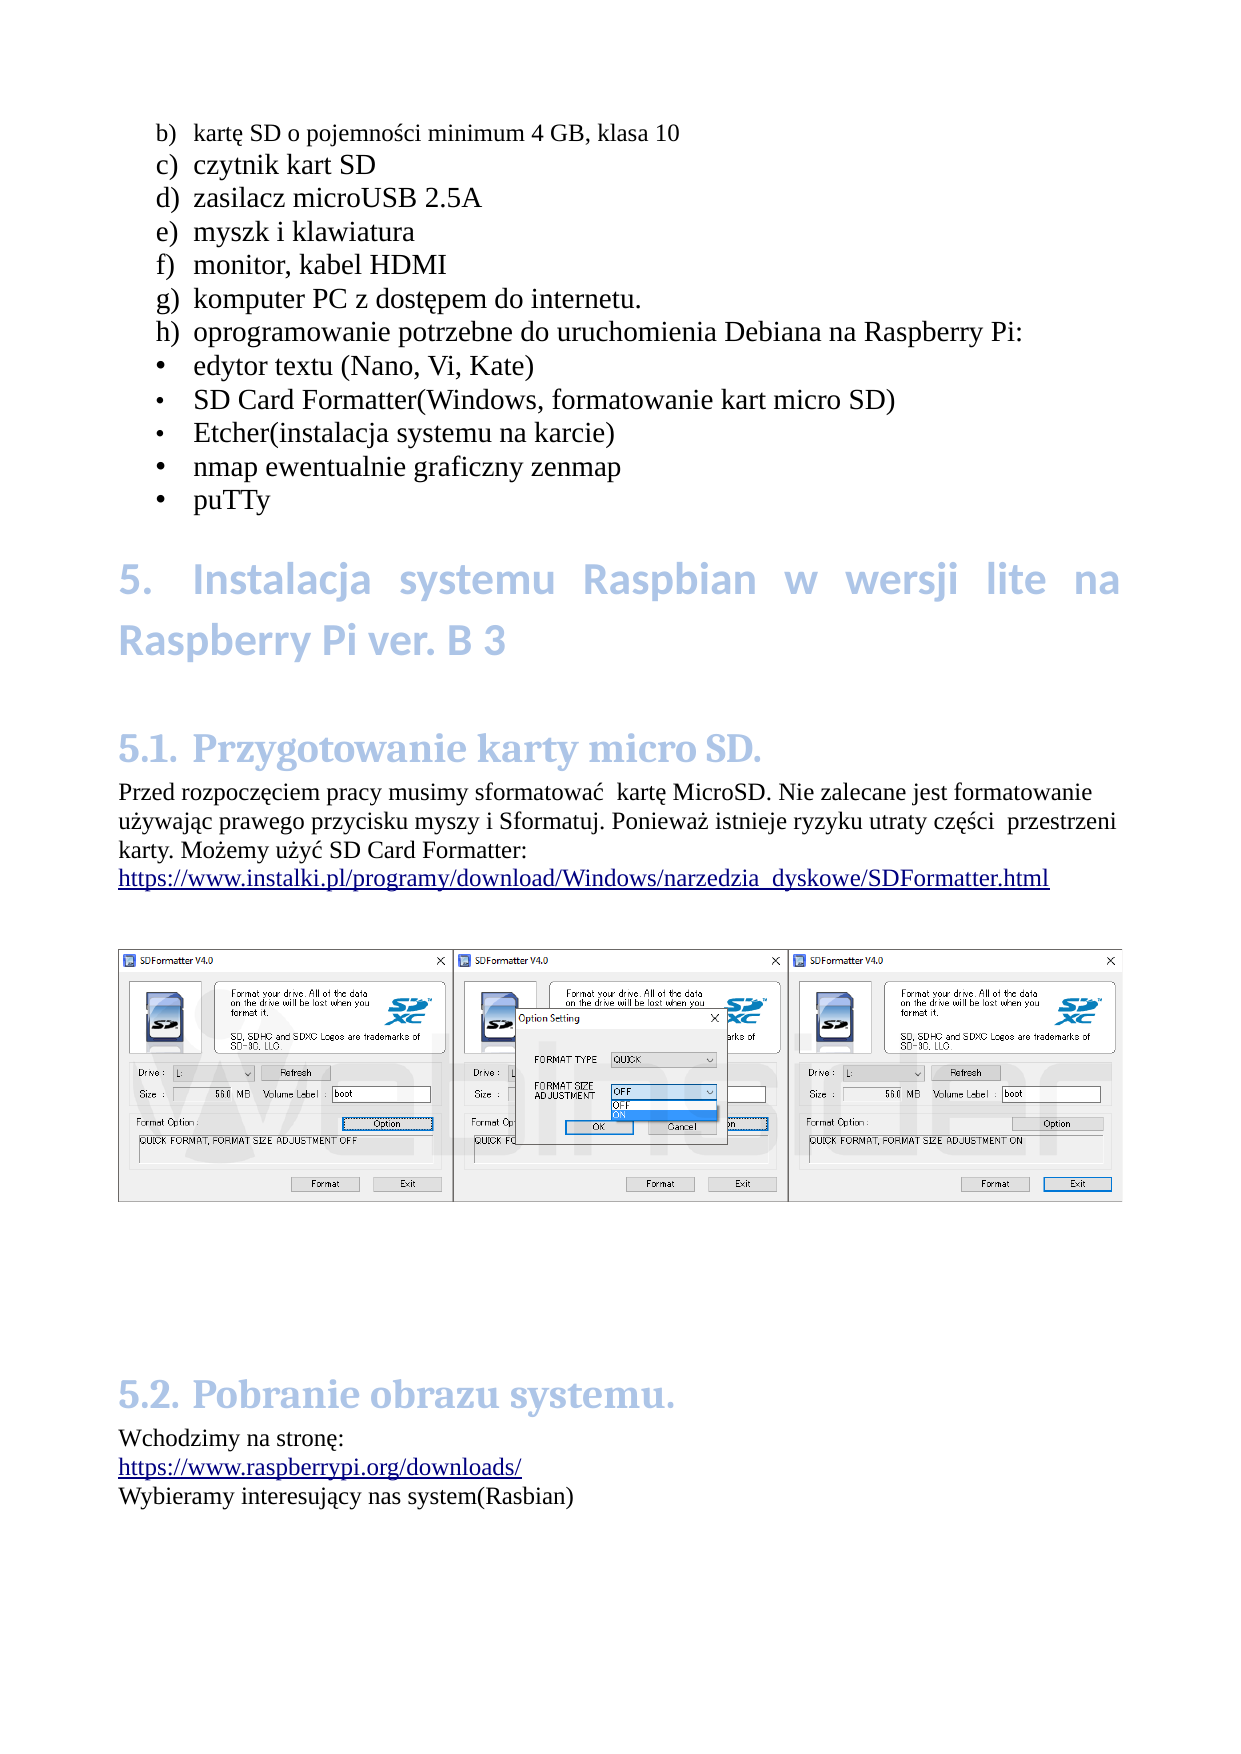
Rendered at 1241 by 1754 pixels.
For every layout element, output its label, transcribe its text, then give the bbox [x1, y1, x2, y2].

list komputer PC z dostępem do internetu. [156, 281, 1122, 314]
list puTTy [156, 482, 1122, 516]
list Etcher(instalacja systemu na karcie) [156, 415, 1122, 449]
list monitor, kabel HDMI [156, 247, 1122, 281]
list kartę SD o pojemności minimum 4 GB, klasa 10 [156, 118, 1122, 147]
picture [118, 949, 1123, 1202]
text Przed rozpoczęciem pracy musimy sformatować kartę MicroSD. Nie zalecane jest formatowanie używając prawego przycisku myszy i Sformatuj. Ponieważ istnieje ryzyku utraty części przestrzeni karty. Możemy użyć SD Card Formatter: [118, 777, 1122, 863]
list zasilacz microUSB 2.5A [156, 180, 1122, 214]
text https://www.raspberrypi.org/downloads/ [118, 1452, 1122, 1481]
text https://www.instalki.pl/programy/download/Windows/narzedzia_dyskowe/SDFormatter.html [118, 863, 1122, 892]
list czytnik kart SD [156, 147, 1122, 180]
list edytor textu (Nano, Vi, Kate) [156, 348, 1122, 382]
list myszk i klawiatura [156, 214, 1122, 247]
subtitle Pobranie obrazu systemu. [118, 1371, 1122, 1419]
subtitle Przygotowanie karty micro SD. [118, 724, 1122, 772]
subtitle Instalacja systemu Raspbian w wersji lite na Raspberry Pi ver. B 3 [118, 550, 1122, 667]
list oprogramowanie potrzebne do uruchomienia Debiana na Raspberry Pi: [156, 314, 1122, 348]
text Wybieramy interesujący nas system(Rasbian) [118, 1481, 1122, 1510]
list SD Card Formatter(Windows, formatowanie kart micro SD) [156, 382, 1122, 415]
text Wchodzimy na stronę: [118, 1423, 1122, 1452]
list nmap ewentualnie graficzny zenmap [156, 449, 1122, 482]
